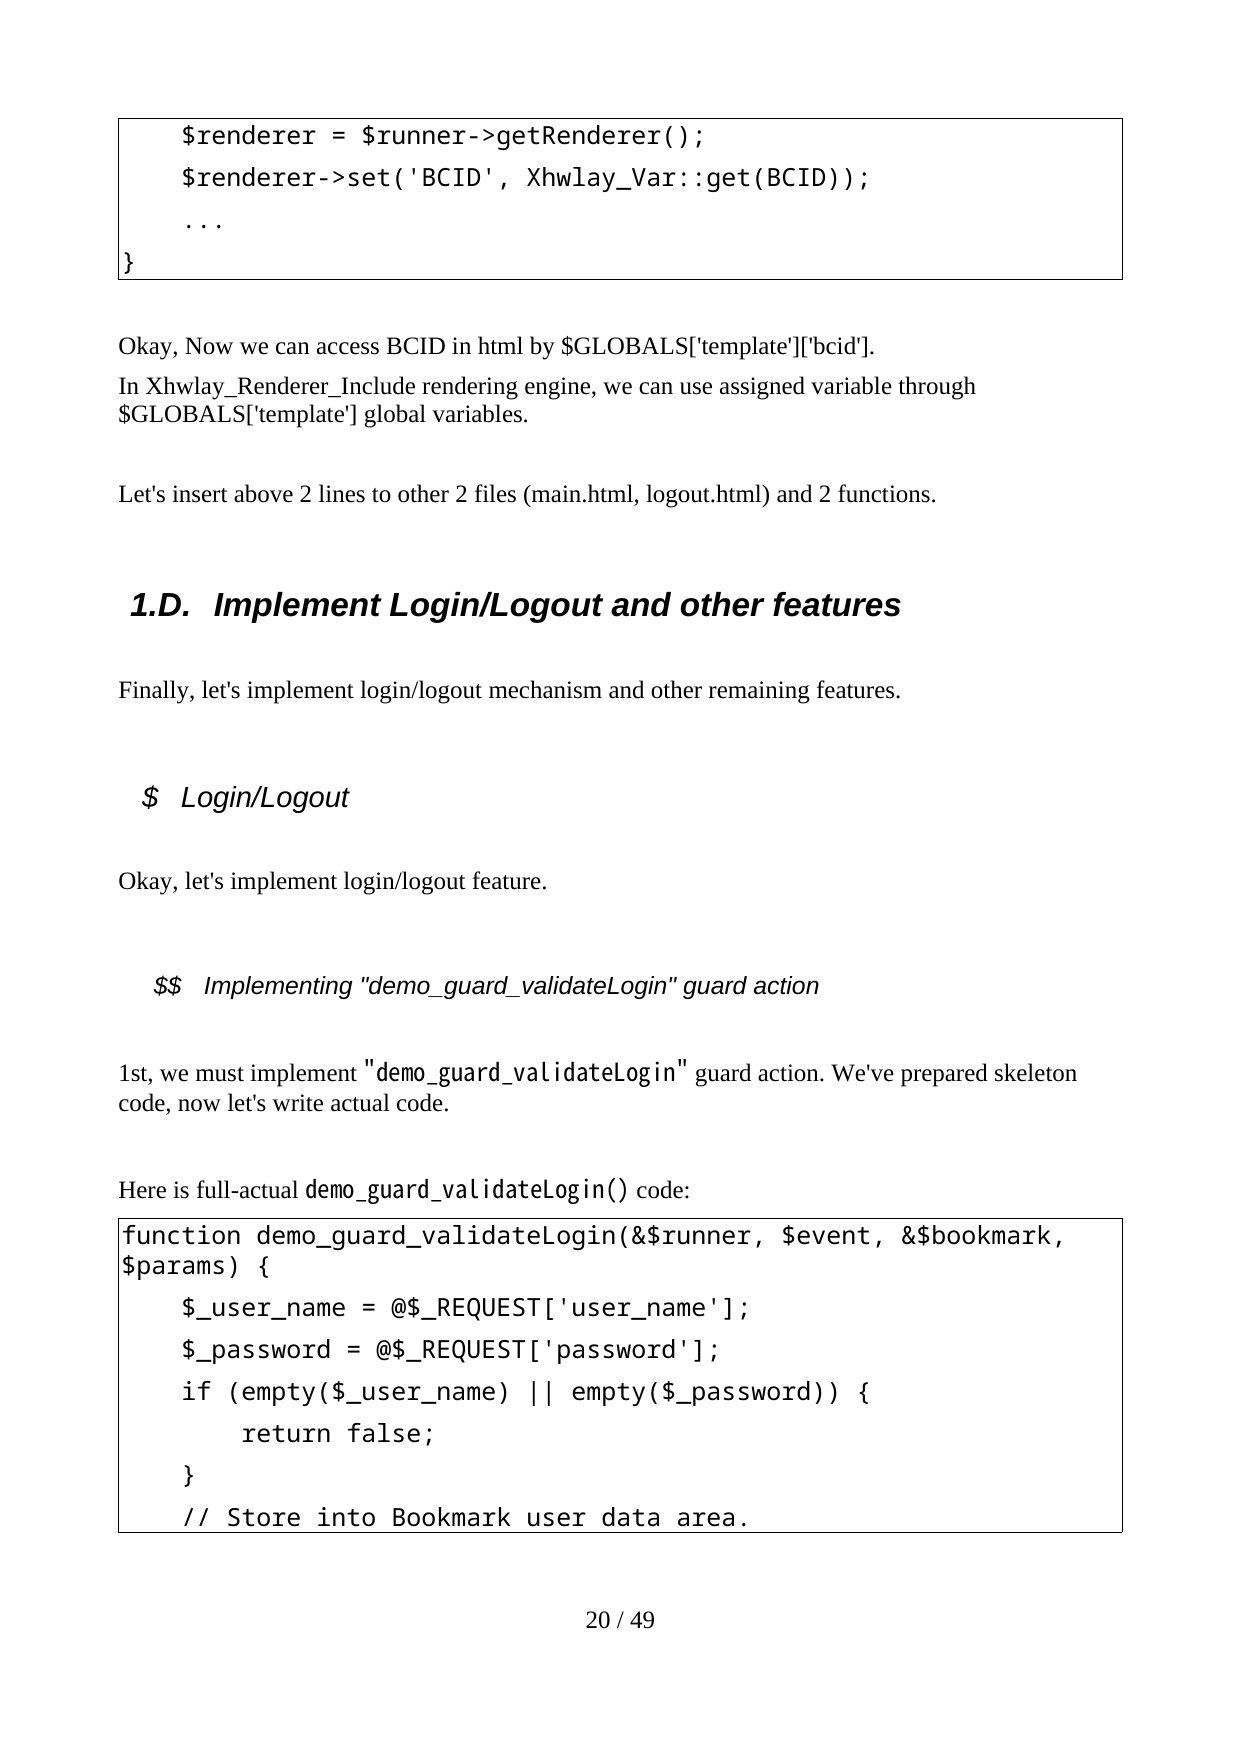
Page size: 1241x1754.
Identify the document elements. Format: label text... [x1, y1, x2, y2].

text ... [119, 202, 1122, 234]
subtitle Implement Login/Logout and other features [130, 586, 1122, 623]
text return false; [119, 1415, 1122, 1448]
text $_password = @$_REQUEST['password']; [119, 1331, 1122, 1364]
text Here is full-actual demo_guard_validateLogin() code: [118, 1169, 1122, 1206]
text In Xhwlay_Renderer_Include rendering engine, we can use assigned variable through $GLOBALS['template'] global variables. [118, 372, 1122, 428]
text } [119, 1457, 1122, 1490]
text Let's insert above 2 lines to other 2 files (main.html, logout.html) and 2 functions. [118, 481, 1122, 508]
text if (empty($_user_name) || empty($_password)) { [119, 1373, 1122, 1406]
subtitle Implementing "demo_guard_validateLogin" guard action [153, 972, 1122, 1000]
text Okay, let's implement login/logout feature. [118, 867, 1122, 894]
text function demo_guard_validateLogin(&$runner, $event, &$bookmark, $params) { [119, 1219, 1122, 1280]
text $_user_name = @$_REQUEST['user_name']; [119, 1289, 1122, 1322]
text 1st, we must implement "demo_guard_validateLogin" guard action. We've prepared skeleton code, now let's write actual code. [118, 1053, 1122, 1117]
text Okay, Now we can access BCID in html by $GLOBALS['template']['bcid']. [118, 332, 1122, 360]
text } [119, 244, 1122, 279]
text $renderer->set('BCID', Xhwlay_Var::get(BCID)); [119, 160, 1122, 193]
subtitle Login/Logout [142, 781, 1122, 814]
text Finally, let's implement login/logout mechanism and other remaining features. [118, 676, 1122, 704]
text $renderer = $runner->getRenderer(); [119, 119, 1122, 151]
text // Store into Bookmark user data area. [119, 1499, 1122, 1532]
